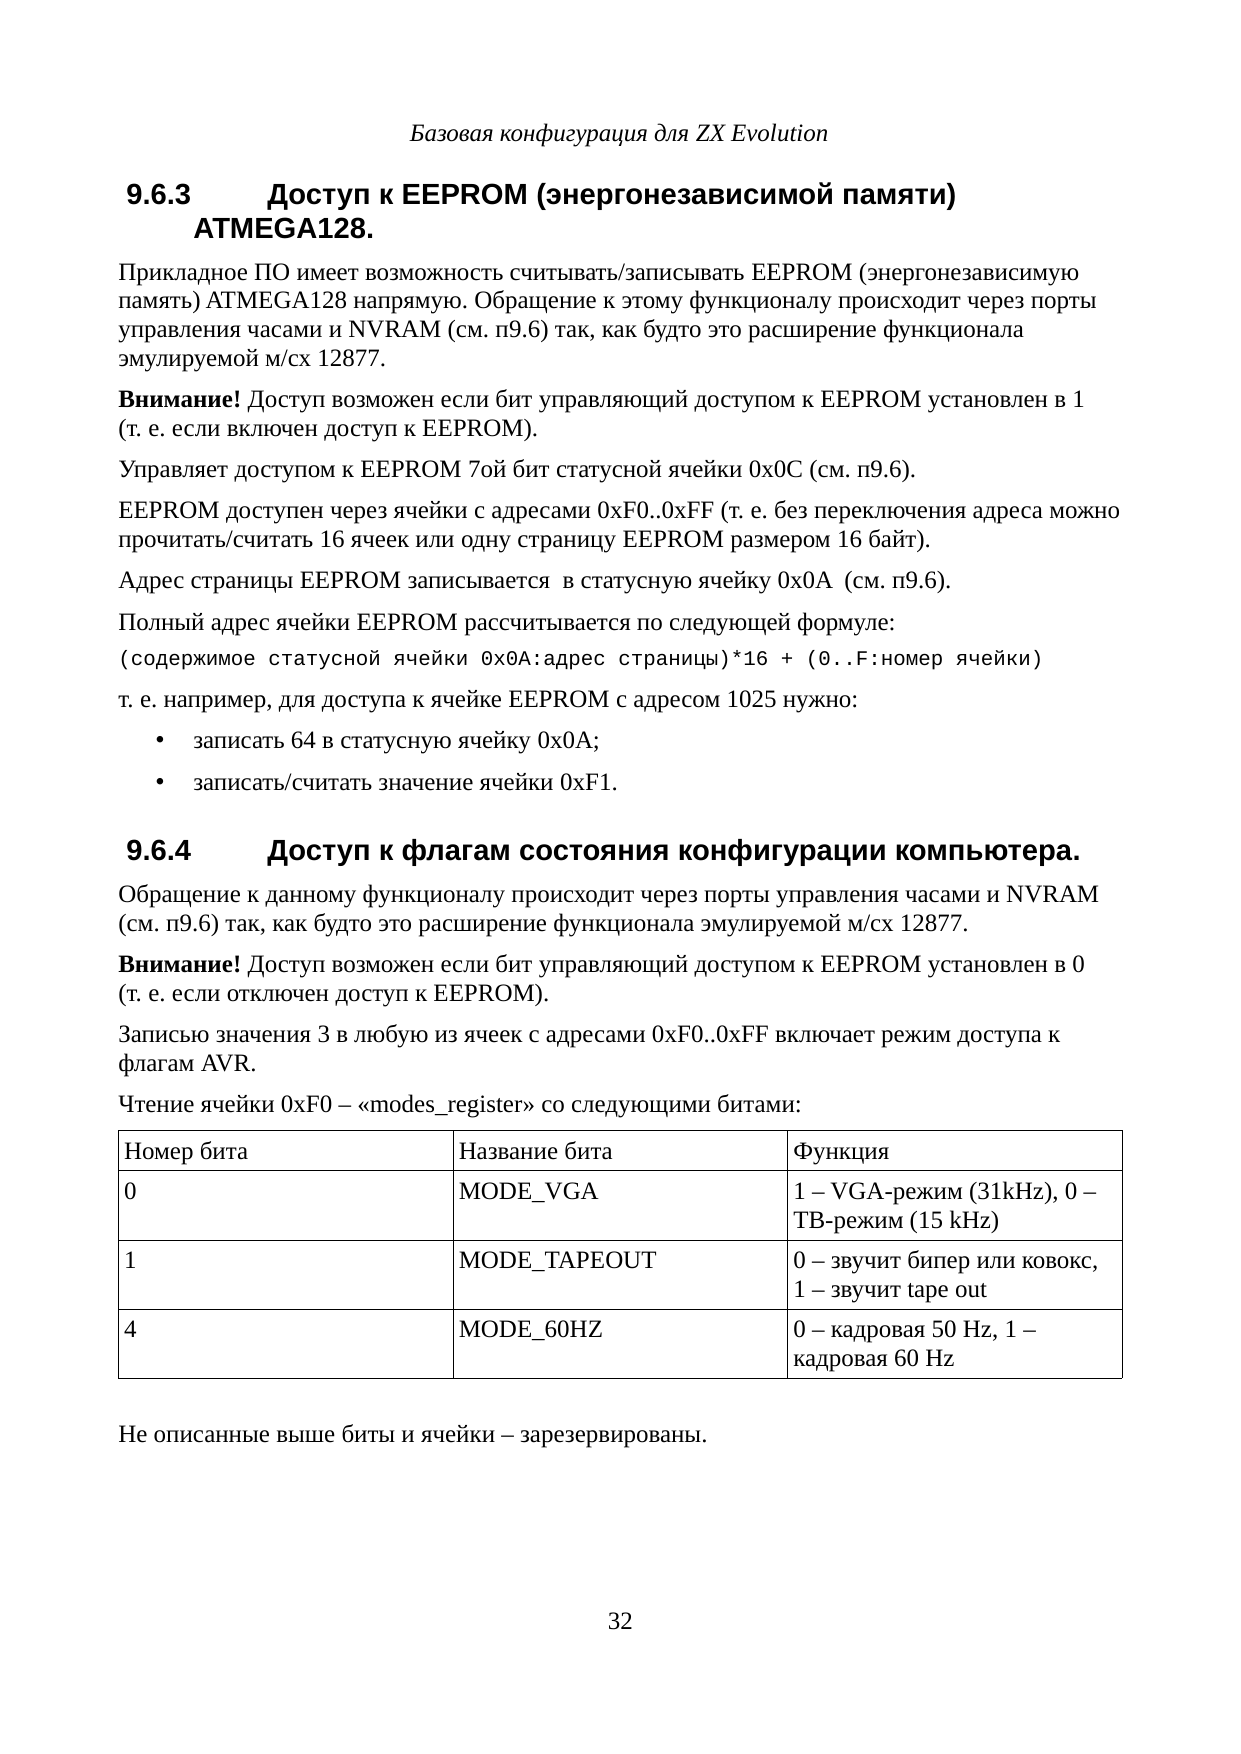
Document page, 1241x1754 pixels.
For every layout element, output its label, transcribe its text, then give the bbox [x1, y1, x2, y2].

table_cell MODE_VGA [454, 1171, 787, 1239]
subtitle Доступ к EEPROM (энергонезависимой памяти) ATMEGA128. [118, 177, 1122, 244]
table_cell 4 [119, 1310, 453, 1378]
text Чтение ячейки 0xF0 – «modes_register» со следующими битами: [118, 1089, 1122, 1118]
table_cell MODE_60HZ [454, 1310, 787, 1378]
text Внимание! Доступ возможен если бит управляющий доступом к EEPROM установлен в 0 (т. е. если отключен доступ к EEPROM). [118, 949, 1122, 1006]
text EEPROM доступен через ячейки с адресами 0xF0..0xFF (т. е. без переключения адреса можно прочитать/считать 16 ячеек или одну страницу EEPROM размером 16 байт). [118, 495, 1122, 553]
text Управляет доступом к EEPROM 7ой бит статусной ячейки 0x0С (см. п9.6). [118, 454, 1122, 483]
table_header Номер бита [119, 1131, 453, 1170]
table_header Название бита [454, 1131, 787, 1170]
table_cell 0 – кадровая 50 Hz, 1 – кадровая 60 Hz [788, 1310, 1122, 1378]
text т. е. например, для доступа к ячейке EEPROM с адресом 1025 нужно: [118, 684, 1122, 713]
text Прикладное ПО имеет возможность считывать/записывать EEPROM (энергонезависимую память) ATMEGA128 напрямую. Обращение к этому функционалу происходит через порты управления часами и NVRAM (см. п9.6) так, как будто это расширение функционала эмулируемой м/сх 12877. [118, 257, 1122, 372]
text (содержимое статусной ячейки 0x0A:адрес страницы)*16 + (0..F:номер ячейки) [118, 648, 1122, 672]
table_cell 0 – звучит бипер или ковокс, 1 – звучит tape out [788, 1241, 1122, 1308]
table_cell 0 [119, 1171, 453, 1239]
table_header Функция [788, 1131, 1122, 1170]
text Обращение к данному функционалу происходит через порты управления часами и NVRAM (см. п9.6) так, как будто это расширение функционала эмулируемой м/сх 12877. [118, 879, 1122, 936]
list записать/считать значение ячейки 0xF1. [156, 767, 1122, 795]
text Записью значения 3 в любую из ячеек с адресами 0xF0..0xFF включает режим доступа к флагам AVR. [118, 1019, 1122, 1076]
table_cell 1 – VGA-режим (31kHz), 0 – ТВ-режим (15 kHz) [788, 1171, 1122, 1239]
subtitle Доступ к флагам состояния конфигурации компьютера. [118, 833, 1122, 866]
table_cell MODE_TAPEOUT [454, 1241, 787, 1308]
text Внимание! Доступ возможен если бит управляющий доступом к EEPROM установлен в 1 (т. е. если включен доступ к EEPROM). [118, 384, 1122, 442]
list записать 64 в статусную ячейку 0x0A; [156, 725, 1122, 754]
text Адрес страницы EEPROM записывается в статусную ячейку 0x0A (см. п9.6). [118, 565, 1122, 594]
text Не описанные выше биты и ячейки – зарезервированы. [118, 1419, 1122, 1448]
table_cell 1 [119, 1241, 453, 1308]
text Полный адрес ячейки EEPROM рассчитывается по следующей формуле: [118, 607, 1122, 635]
